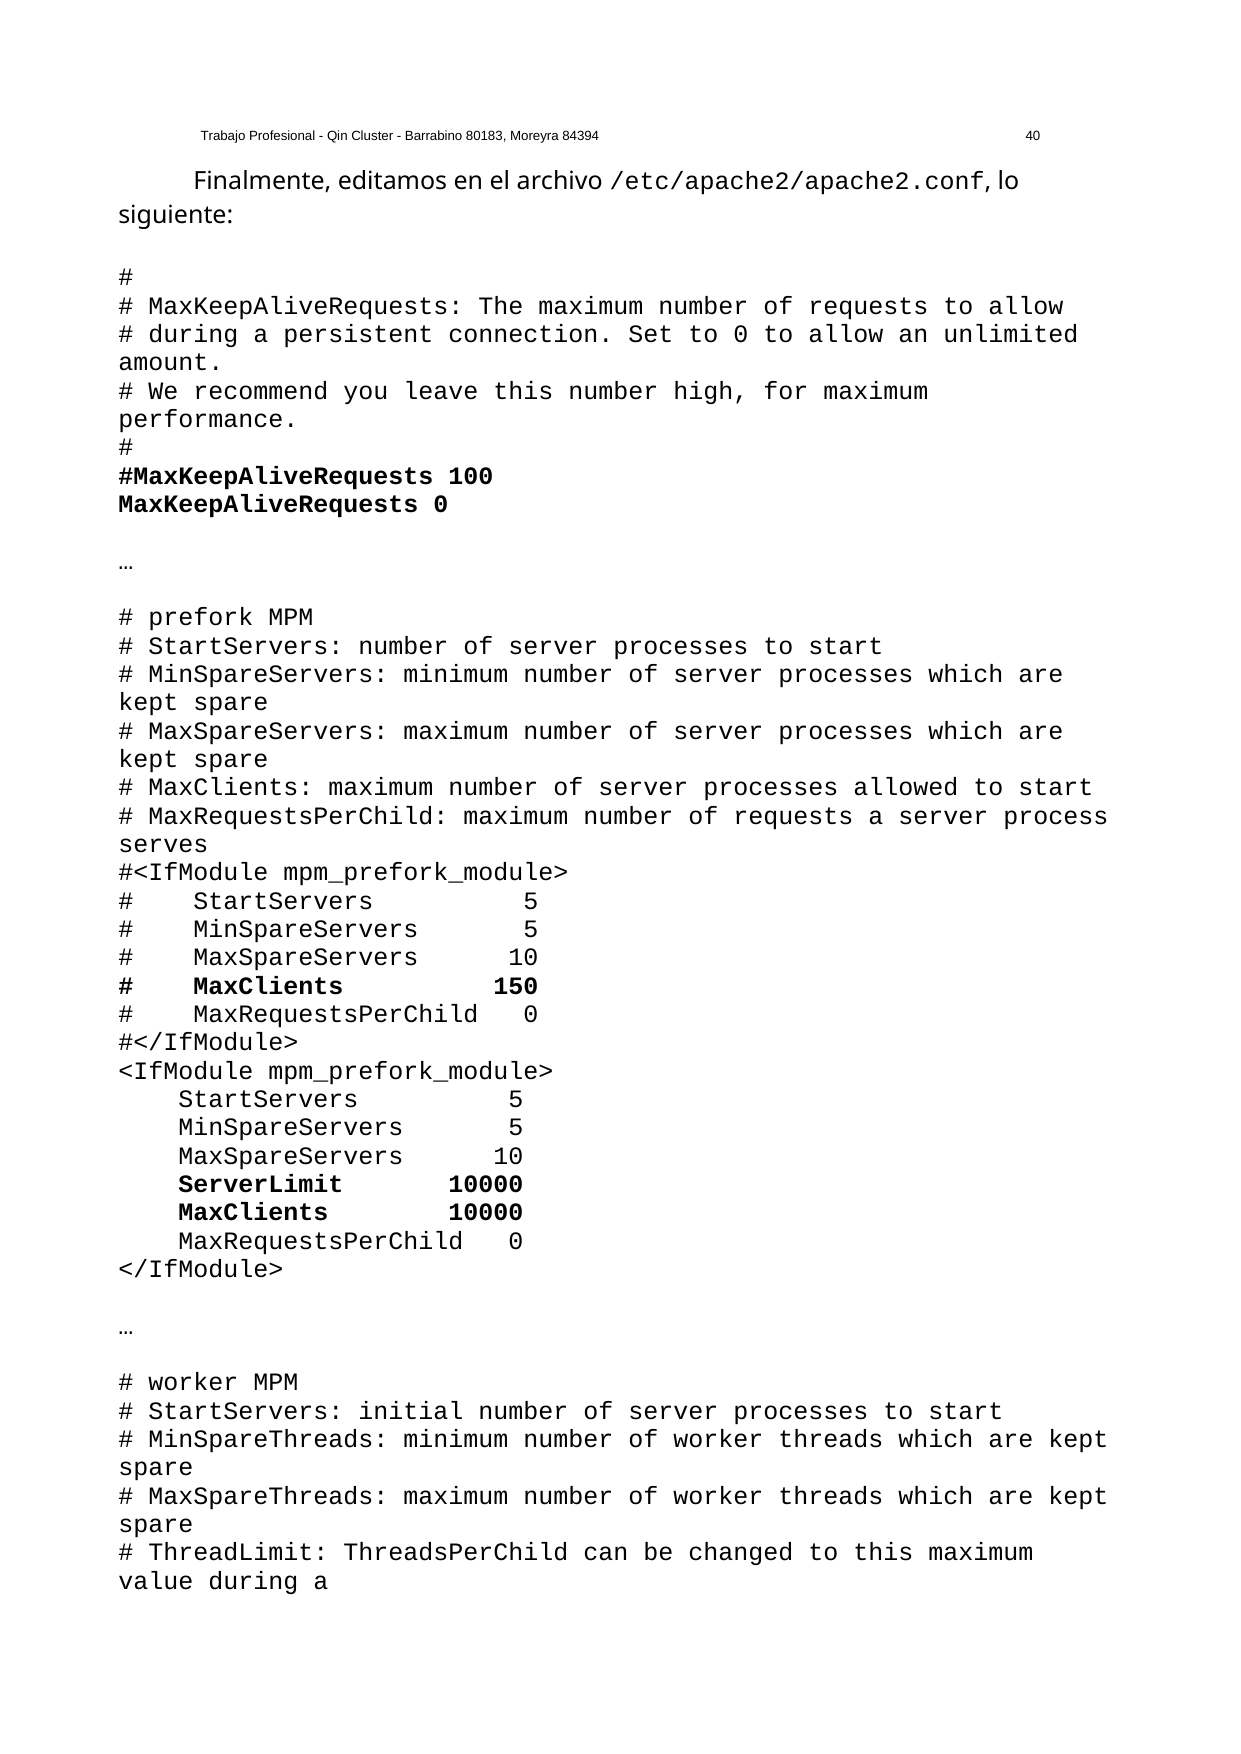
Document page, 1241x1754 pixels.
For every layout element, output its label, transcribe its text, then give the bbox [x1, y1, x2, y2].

text # MaxSpareServers: maximum number of server processes which are kept spare [118, 718, 1122, 775]
text # MinSpareServers 5 [118, 917, 1122, 945]
text # [118, 265, 1122, 293]
text #</IfModule> [118, 1030, 1122, 1058]
text <IfModule mpm_prefork_module> [118, 1058, 1122, 1087]
text # MinSpareThreads: minimum number of worker threads which are kept spare [118, 1427, 1122, 1483]
text … [118, 548, 1122, 577]
text # worker MPM [118, 1370, 1122, 1398]
text # MaxRequestsPerChild: maximum number of requests a server process serves [118, 803, 1122, 860]
text # ThreadLimit: ThreadsPerChild can be changed to this maximum value during a [118, 1540, 1122, 1597]
text #MaxKeepAliveRequests 100 [118, 463, 1122, 492]
text # StartServers: number of server processes to start [118, 633, 1122, 662]
text Finalmente, editamos en el archivo /etc/apache2/apache2.conf, lo siguiente: [118, 162, 1122, 231]
text # StartServers: initial number of server processes to start [118, 1398, 1122, 1427]
text MinSpareServers 5 [118, 1115, 1122, 1143]
text # MaxSpareServers 10 [118, 945, 1122, 973]
text # during a persistent connection. Set to 0 to allow an unlimited amount. [118, 322, 1122, 378]
text MaxRequestsPerChild 0 [118, 1228, 1122, 1257]
text #<IfModule mpm_prefork_module> [118, 860, 1122, 888]
text # prefork MPM [118, 605, 1122, 633]
text MaxKeepAliveRequests 0 [118, 492, 1122, 520]
text ServerLimit 10000 [118, 1172, 1122, 1200]
text # MaxKeepAliveRequests: The maximum number of requests to allow [118, 293, 1122, 322]
text # We recommend you leave this number high, for maximum performance. [118, 378, 1122, 435]
text # MaxSpareThreads: maximum number of worker threads which are kept spare [118, 1483, 1122, 1540]
text … [118, 1313, 1122, 1342]
text # MaxRequestsPerChild 0 [118, 1002, 1122, 1030]
text MaxSpareServers 10 [118, 1143, 1122, 1172]
text MaxClients 10000 [118, 1200, 1122, 1228]
text # StartServers 5 [118, 888, 1122, 917]
text # MaxClients: maximum number of server processes allowed to start [118, 775, 1122, 803]
text </IfModule> [118, 1257, 1122, 1285]
text # [118, 435, 1122, 463]
text StartServers 5 [118, 1087, 1122, 1115]
text # MaxClients 150 [118, 973, 1122, 1002]
text # MinSpareServers: minimum number of server processes which are kept spare [118, 662, 1122, 718]
